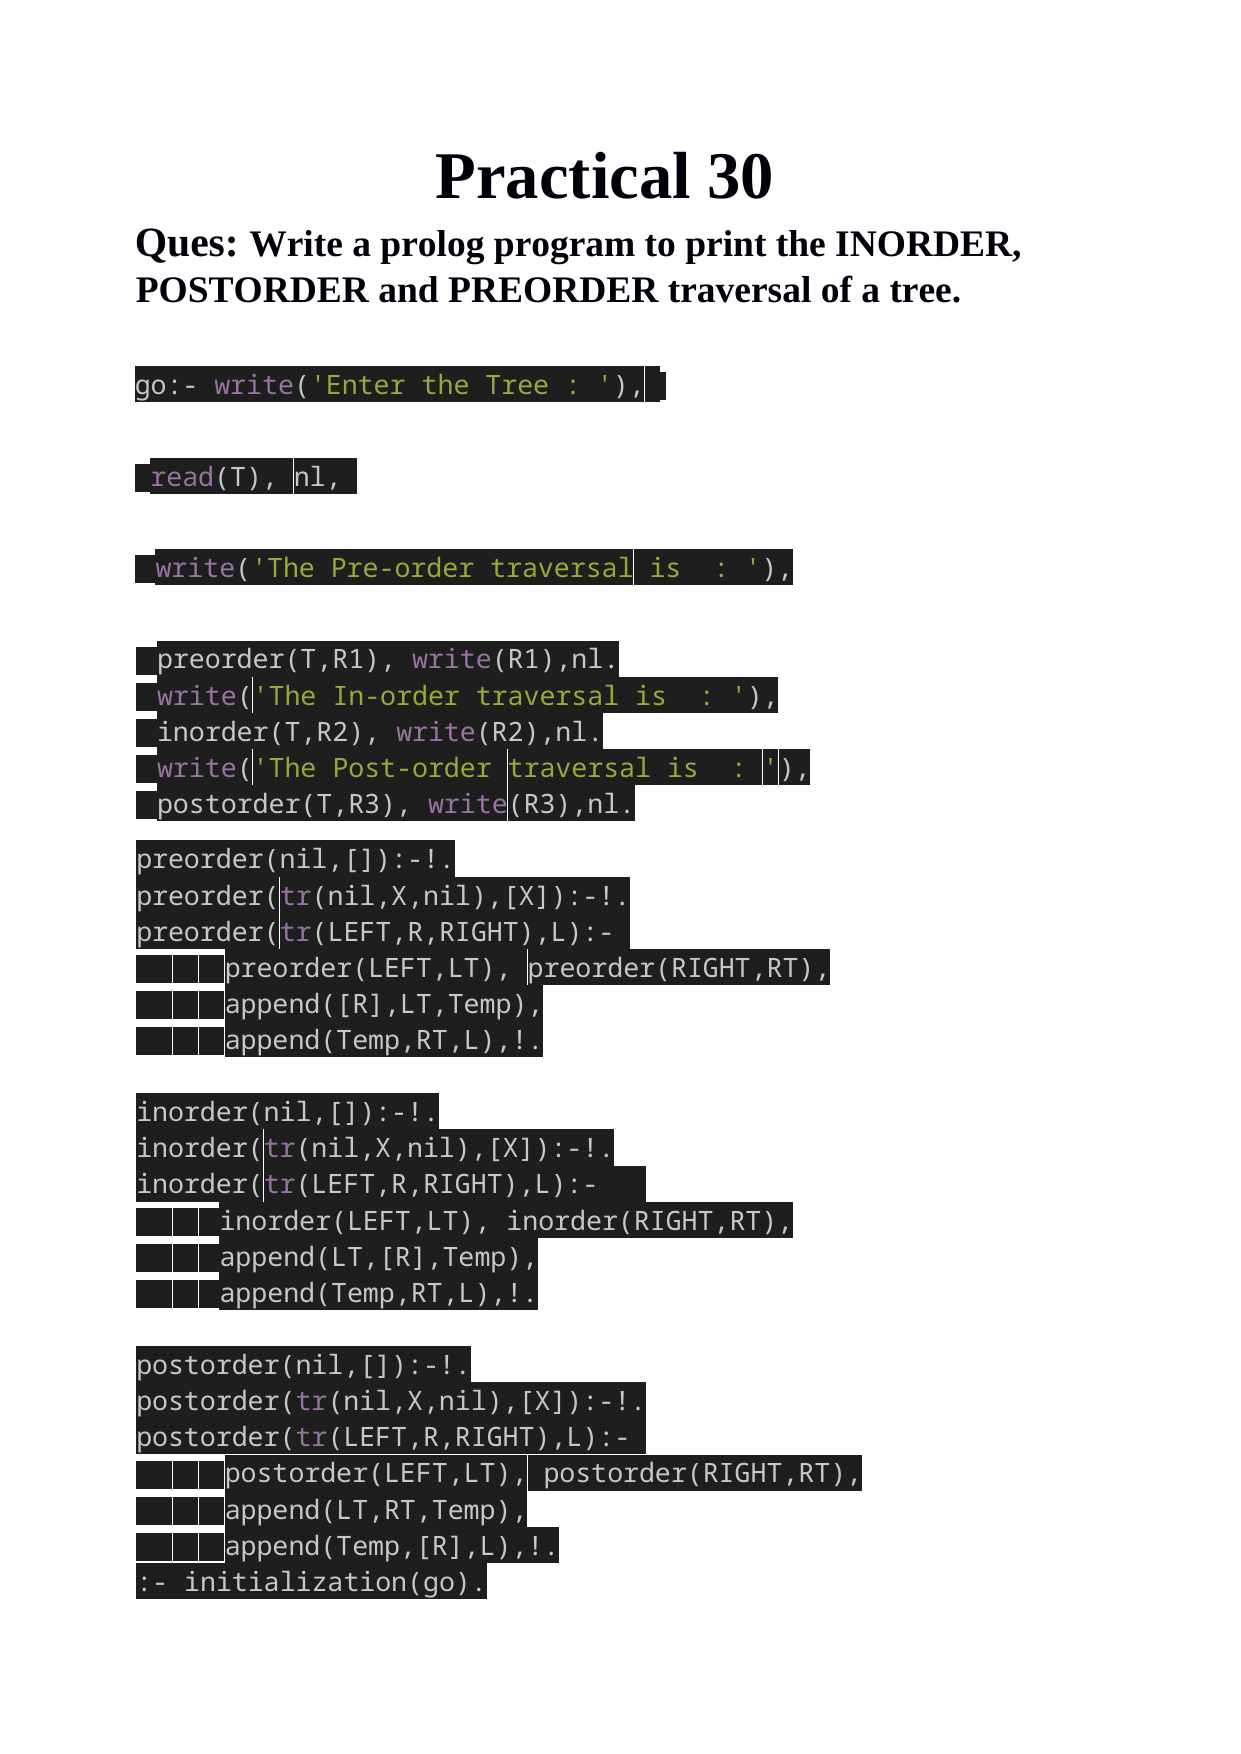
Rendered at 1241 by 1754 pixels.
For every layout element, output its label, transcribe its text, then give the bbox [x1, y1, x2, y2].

text append(Temp,RT,L),!. [136, 1021, 1088, 1057]
text postorder(nil,[]):-!. [136, 1346, 1088, 1382]
text postorder(LEFT,LT), postorder(RIGHT,RT), [136, 1454, 1088, 1491]
subtitle Practical 30 [136, 136, 1074, 212]
text append(LT,RT,Temp), [136, 1491, 1088, 1527]
text write('The Pre-order traversal is : '), [134, 549, 1088, 585]
text postorder(T,R3), write(R3),nl. [136, 785, 1088, 821]
text postorder(tr(LEFT,R,RIGHT),L):- [136, 1418, 1088, 1454]
text Ques: Write a prolog program to print the INORDER, POSTORDER and PREORDER traversal of a tree. [134, 218, 1088, 311]
text append([R],LT,Temp), [136, 985, 1088, 1021]
text go:- write('Enter the Tree : '), [134, 366, 1088, 402]
text :- initialization(go). [136, 1563, 1088, 1599]
text inorder(tr(LEFT,R,RIGHT),L):- [136, 1166, 1088, 1202]
text inorder(LEFT,LT), inorder(RIGHT,RT), [136, 1202, 1088, 1238]
text append(Temp,RT,L),!. [136, 1274, 1088, 1310]
text preorder(tr(LEFT,R,RIGHT),L):- [136, 913, 1088, 949]
text append(Temp,[R],L),!. [136, 1527, 1088, 1563]
text append(LT,[R],Temp), [136, 1238, 1088, 1274]
text read(T), nl, [134, 458, 1088, 494]
text inorder(T,R2), write(R2),nl. [136, 713, 1088, 749]
text write('The Post-order traversal is : '), [136, 749, 1088, 785]
text preorder(LEFT,LT), preorder(RIGHT,RT), [136, 949, 1088, 985]
text postorder(tr(nil,X,nil),[X]):-!. [136, 1382, 1088, 1418]
text preorder(nil,[]):-!. [136, 840, 1088, 877]
text write('The In-order traversal is : '), [136, 677, 1088, 713]
text inorder(tr(nil,X,nil),[X]):-!. [136, 1129, 1088, 1166]
text preorder(T,R1), write(R1),nl. [136, 641, 1088, 677]
text inorder(nil,[]):-!. [136, 1093, 1088, 1129]
text preorder(tr(nil,X,nil),[X]):-!. [136, 877, 1088, 913]
